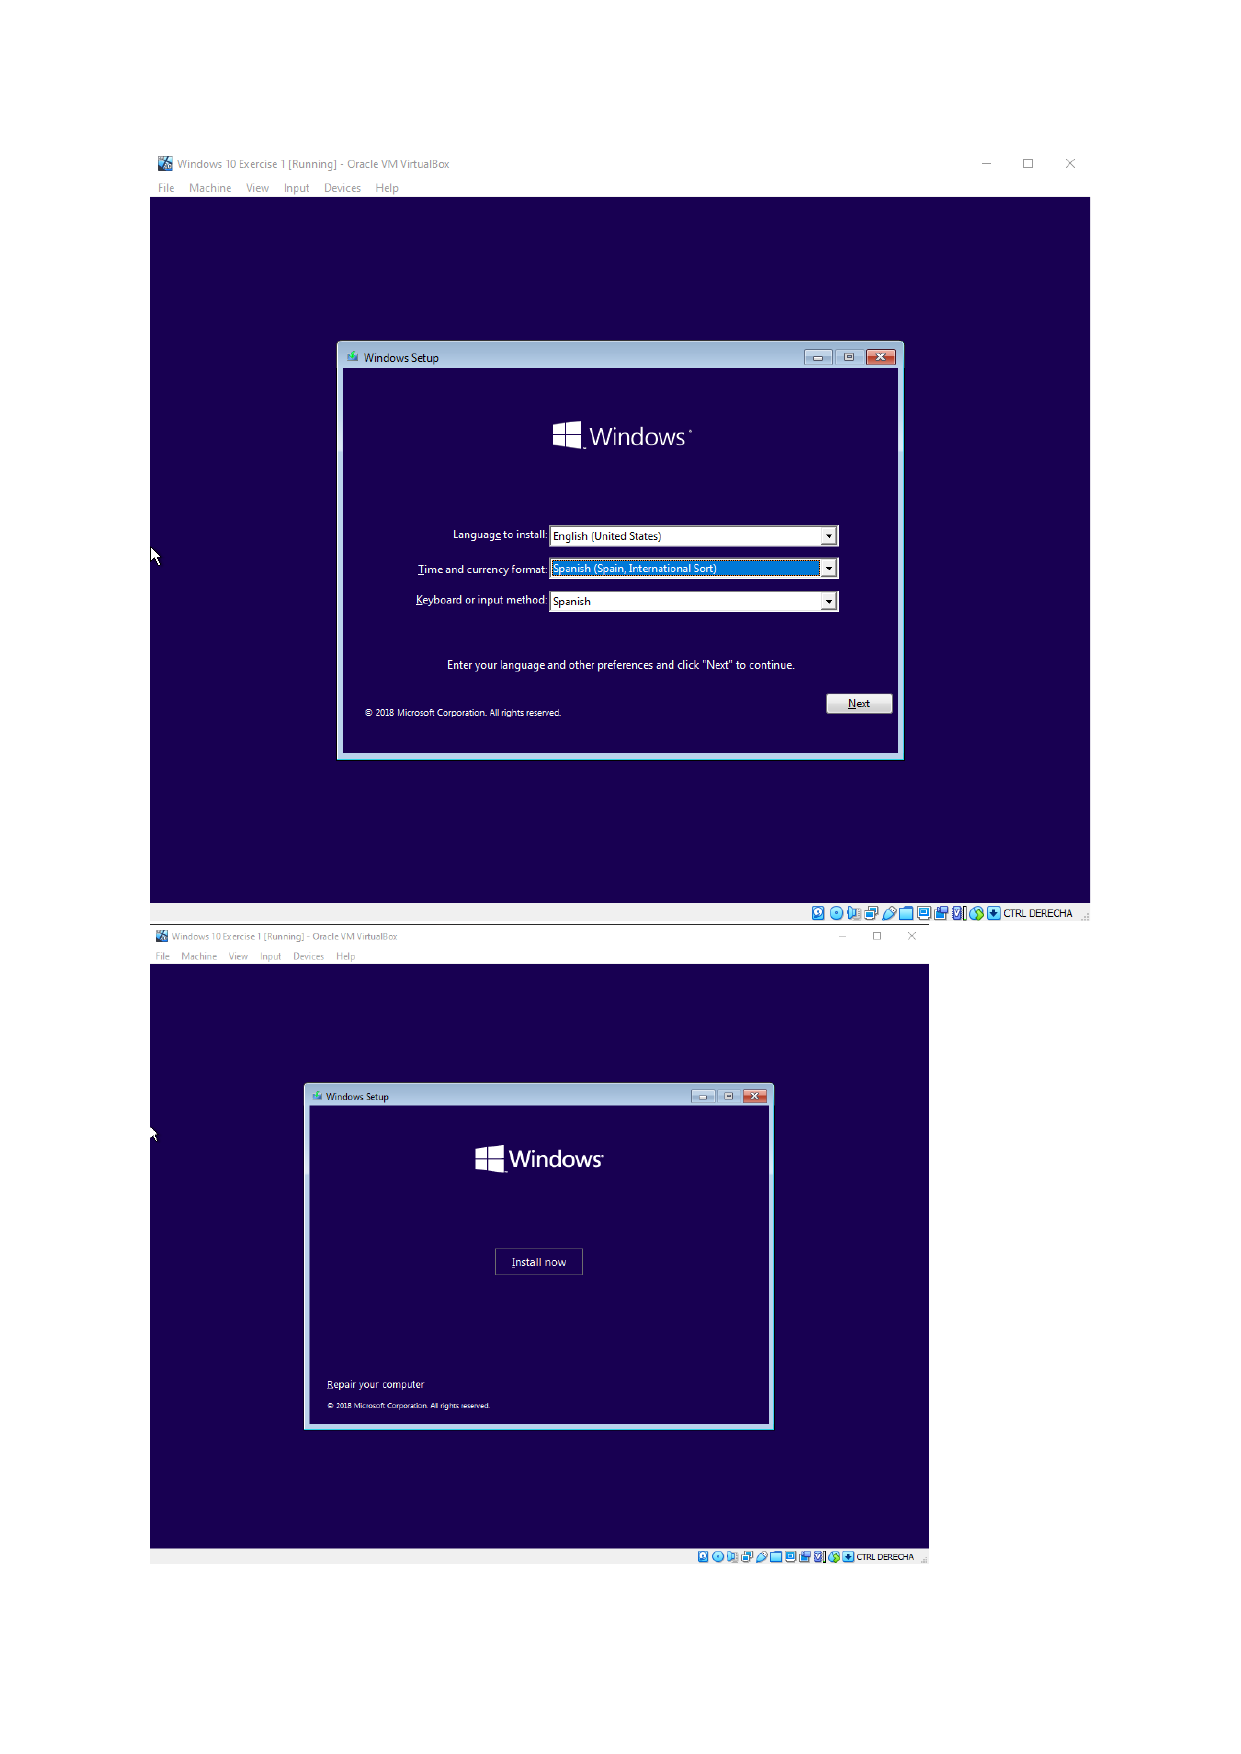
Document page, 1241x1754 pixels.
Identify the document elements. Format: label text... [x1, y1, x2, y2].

picture [150, 924, 929, 1564]
text First we must change the time and the keyboard method to Spanish (in this case we will leave the language in English. After this, click “Install”. [150, 921, 1090, 1564]
picture [150, 150, 1091, 921]
